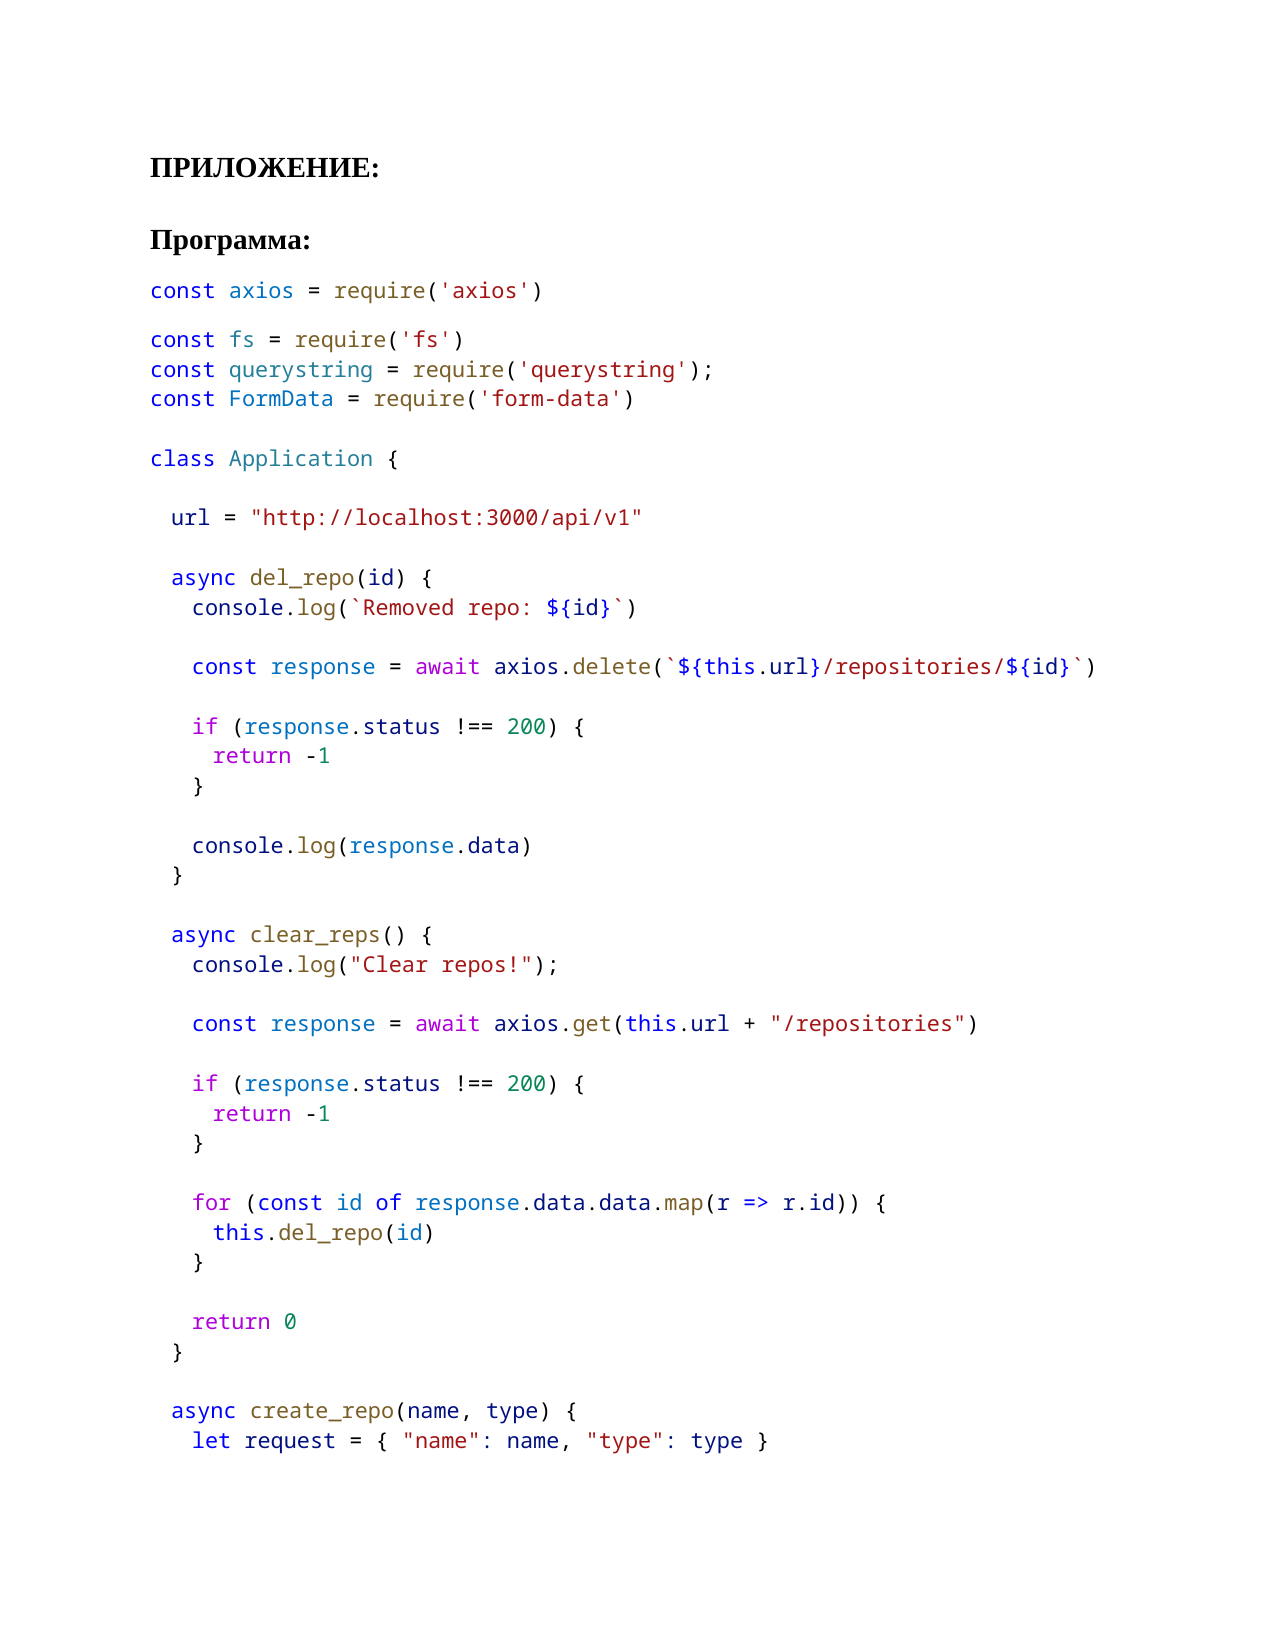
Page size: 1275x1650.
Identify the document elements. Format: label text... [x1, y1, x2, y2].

text console.log("Clear repos!"); [150, 949, 1125, 978]
text } [150, 1246, 1125, 1276]
text if (response.status !== 200) { [150, 711, 1125, 740]
text async clear_reps() { [150, 919, 1125, 949]
text let request = { "name": name, "type": type } [150, 1425, 1125, 1455]
text } [150, 1127, 1125, 1157]
text } [150, 859, 1125, 889]
text console.log(response.data) [150, 830, 1125, 859]
text url = "http://localhost:3000/api/v1" [150, 502, 1125, 532]
text console.log(`Removed repo: ${id}`) [150, 592, 1125, 621]
text return -1 [150, 740, 1125, 770]
text this.del_repo(id) [150, 1217, 1125, 1246]
text const axios = require('axios') [150, 275, 1125, 305]
text if (response.status !== 200) { [150, 1068, 1125, 1097]
text return 0 [150, 1306, 1125, 1336]
text class Application { [150, 443, 1125, 473]
text async create_repo(name, type) { [150, 1395, 1125, 1425]
text const response = await axios.get(this.url + "/repositories") [150, 1008, 1125, 1038]
text } [150, 1336, 1125, 1365]
text async del_repo(id) { [150, 562, 1125, 592]
text return -1 [150, 1097, 1125, 1127]
text const response = await axios.delete(`${this.url}/repositories/${id}`) [150, 651, 1125, 681]
text for (const id of response.data.data.map(r => r.id)) { [150, 1187, 1125, 1217]
list Программа: [150, 222, 1125, 256]
text const fs = require('fs') [150, 324, 1125, 354]
text } [150, 770, 1125, 800]
text const FormData = require('form-data') [150, 383, 1125, 413]
text const querystring = require('querystring'); [150, 354, 1125, 383]
list ПРИЛОЖЕНИЕ: [150, 150, 1125, 183]
